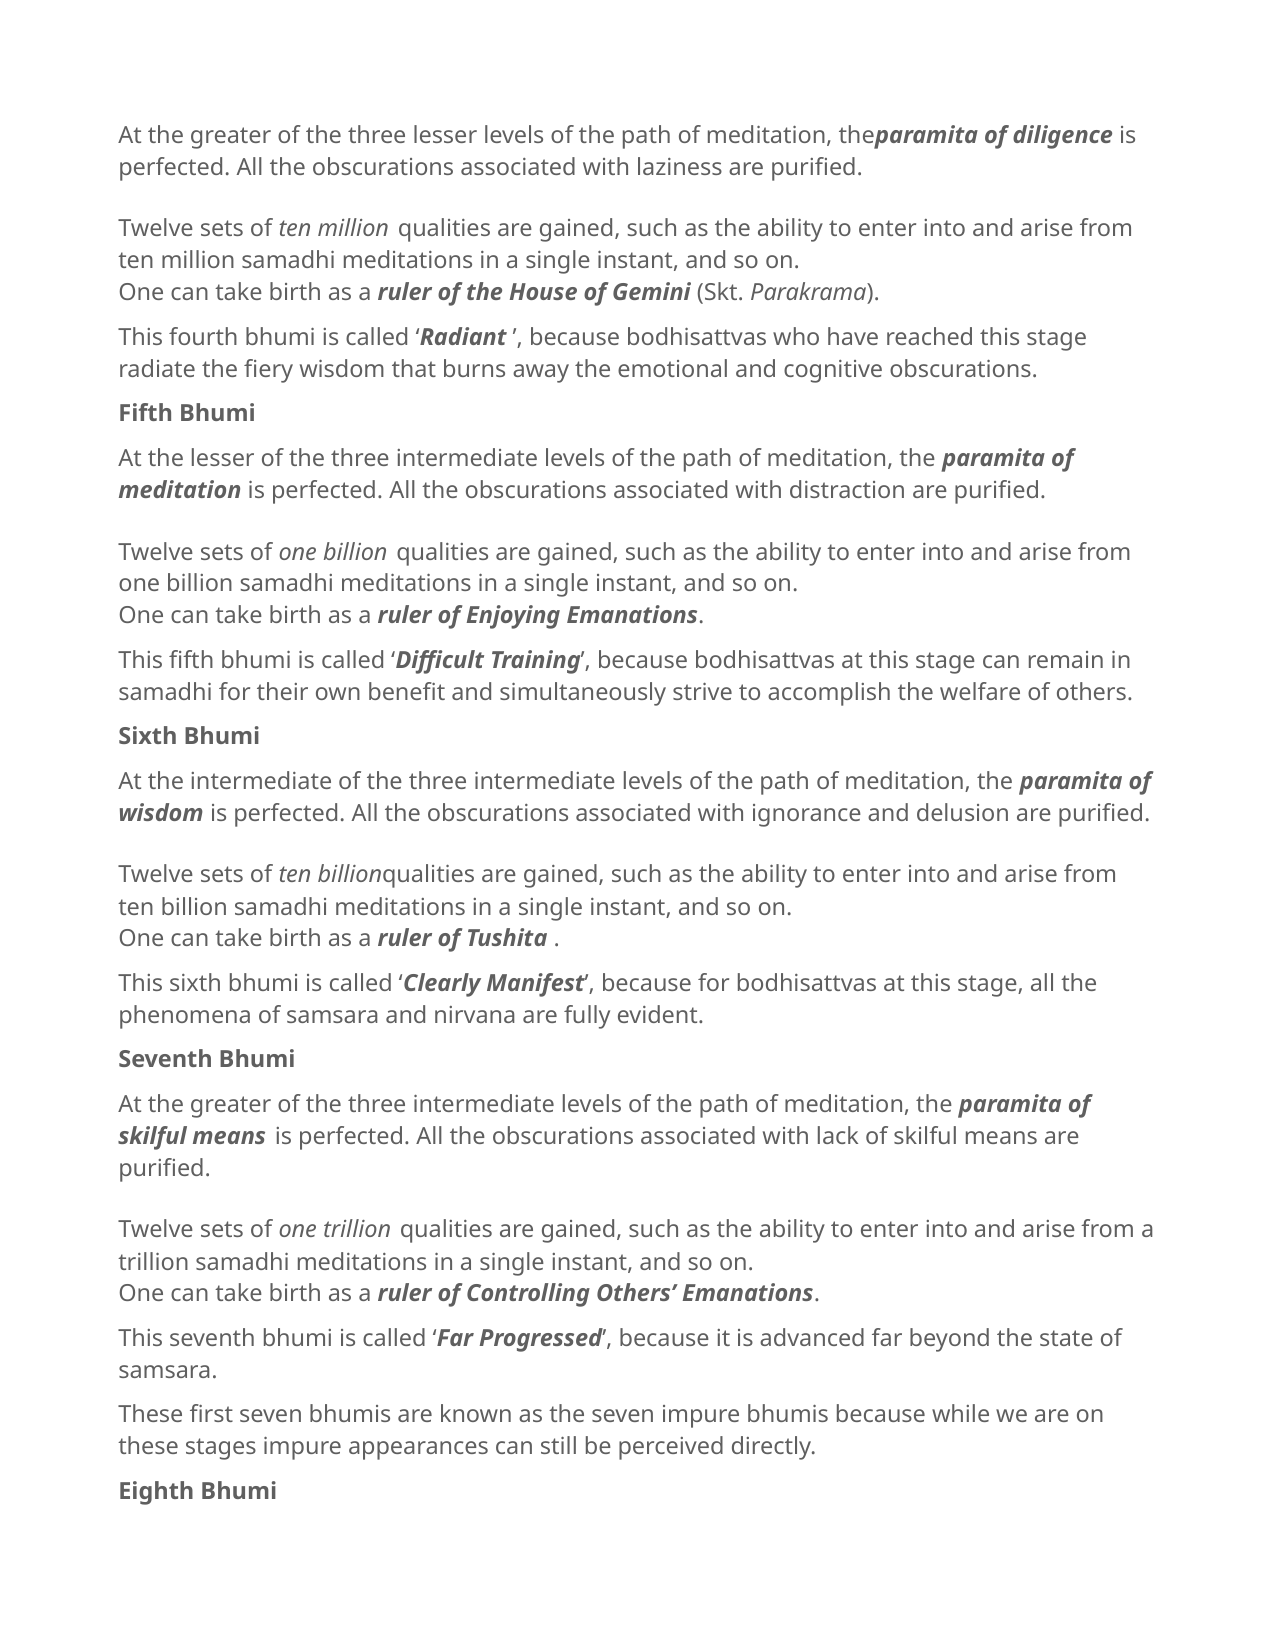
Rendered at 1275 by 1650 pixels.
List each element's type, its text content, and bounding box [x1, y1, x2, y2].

text Twelve sets of one trillion qualities are gained, such as the ability to enter into and arise from a trillion samadhi meditations in a single instant, and so on. [118, 1213, 1157, 1277]
text This seventh bhumi is called ‘Far Progressed’, because it is advanced far beyond the state of samsara. [118, 1321, 1157, 1385]
text Eighth Bhumi [118, 1474, 1157, 1506]
text Twelve sets of ten million qualities are gained, such as the ability to enter into and arise from ten million samadhi meditations in a single instant, and so on. [118, 212, 1157, 276]
text At the intermediate of the three intermediate levels of the path of meditation, the paramita of wisdom is perfected. All the obscurations associated with ignorance and delusion are purified. [118, 764, 1157, 828]
text Fifth Bhumi [118, 397, 1157, 429]
text These first seven bhumis are known as the seven impure bhumis because while we are on these stages impure appearances can still be perceived directly. [118, 1398, 1157, 1462]
text At the lesser of the three intermediate levels of the path of meditation, the paramita of meditation is perfected. All the obscurations associated with distraction are purified. [118, 441, 1157, 505]
text At the greater of the three intermediate levels of the path of meditation, the paramita of skilful means is perfected. All the obscurations associated with lack of skilful means are purified. [118, 1087, 1157, 1183]
text Twelve sets of ten billionqualities are gained, such as the ability to enter into and arise from ten billion samadhi meditations in a single instant, and so on. [118, 858, 1157, 922]
text One can take birth as a ruler of the House of Gemini (Skt. Parakrama). [118, 276, 1157, 308]
text This sixth bhumi is called ‘Clearly Manifest’, because for bodhisattvas at this stage, all the phenomena of samsara and nirvana are fully evident. [118, 966, 1157, 1030]
text One can take birth as a ruler of Tushita . [118, 922, 1157, 954]
text At the greater of the three lesser levels of the path of meditation, theparamita of diligence is perfected. All the obscurations associated with laziness are purified. [118, 118, 1157, 182]
text Seventh Bhumi [118, 1043, 1157, 1075]
text One can take birth as a ruler of Enjoying Emanations. [118, 599, 1157, 631]
text This fourth bhumi is called ‘Radiant ’, because bodhisattvas who have reached this stage radiate the fiery wisdom that burns away the emotional and cognitive obscurations. [118, 320, 1157, 384]
text This fifth bhumi is called ‘Difficult Training’, because bodhisattvas at this stage can remain in samadhi for their own benefit and simultaneously strive to accomplish the welfare of others. [118, 643, 1157, 707]
text One can take birth as a ruler of Controlling Others’ Emanations. [118, 1277, 1157, 1309]
text Twelve sets of one billion qualities are gained, such as the ability to enter into and arise from one billion samadhi meditations in a single instant, and so on. [118, 535, 1157, 599]
text Sixth Bhumi [118, 720, 1157, 752]
